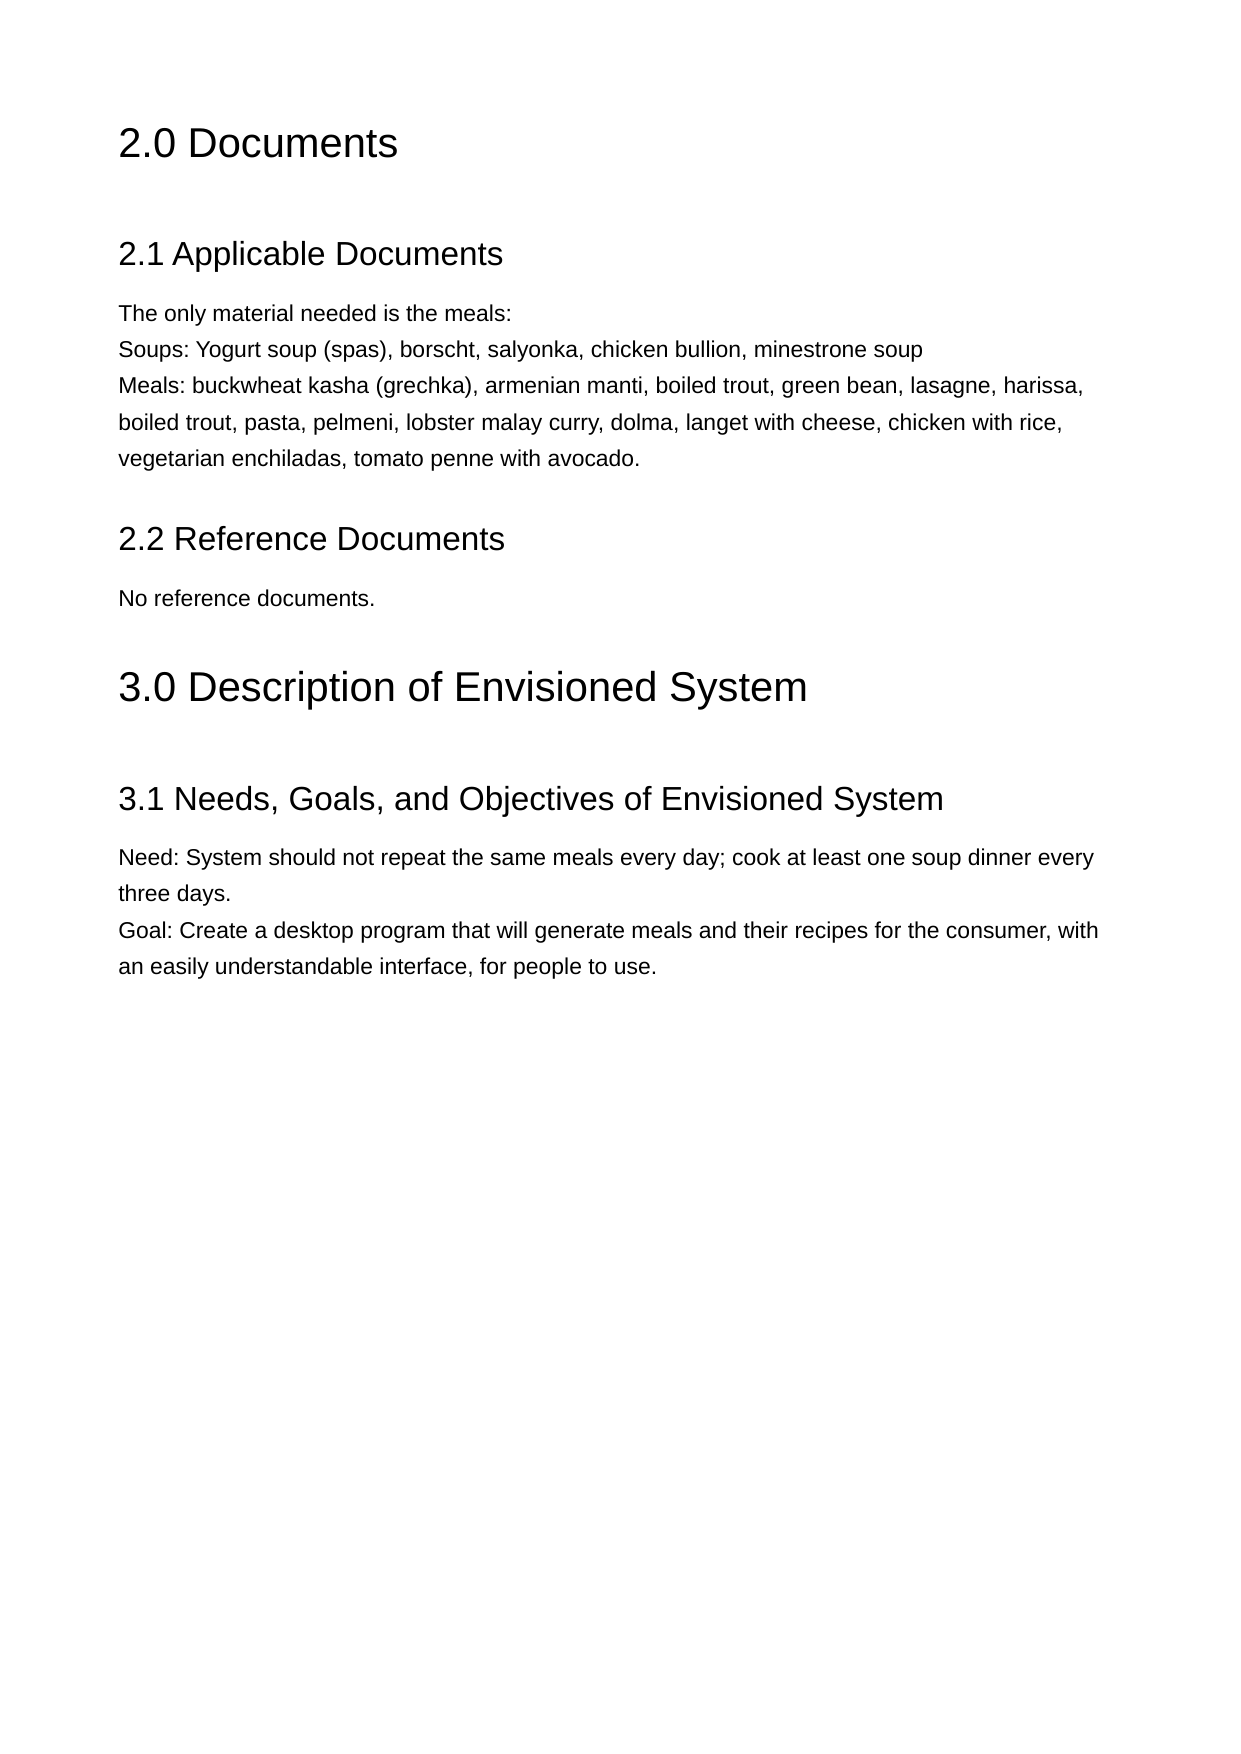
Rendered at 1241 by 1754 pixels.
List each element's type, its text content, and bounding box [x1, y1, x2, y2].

text The only material needed is the meals: [118, 300, 1122, 326]
subtitle 2.0 Documents [118, 118, 1122, 166]
subtitle 3.0 Description of Envisioned System [118, 662, 1122, 710]
subtitle 2.2 Reference Documents [118, 519, 1122, 557]
text Need: System should not repeat the same meals every day; cook at least one soup dinner every three days. [118, 844, 1122, 907]
subtitle 3.1 Needs, Goals, and Objectives of Envisioned System [118, 778, 1122, 817]
text Meals: buckwheat kasha (grechka), armenian manti, boiled trout, green bean, lasagne, harissa, boiled trout, pasta, pelmeni, lobster malay curry, dolma, langet with cheese, chicken with rice, vegetarian enchiladas, tomato penne with avocado. [118, 372, 1122, 471]
text Soups: Yogurt soup (spas), borscht, salyonka, chicken bullion, minestrone soup [118, 336, 1122, 362]
text Goal: Create a desktop program that will generate meals and their recipes for the consumer, with an easily understandable interface, for people to use. [118, 917, 1122, 979]
text No reference documents. [118, 584, 1122, 611]
subtitle 2.1 Applicable Documents [118, 234, 1122, 273]
